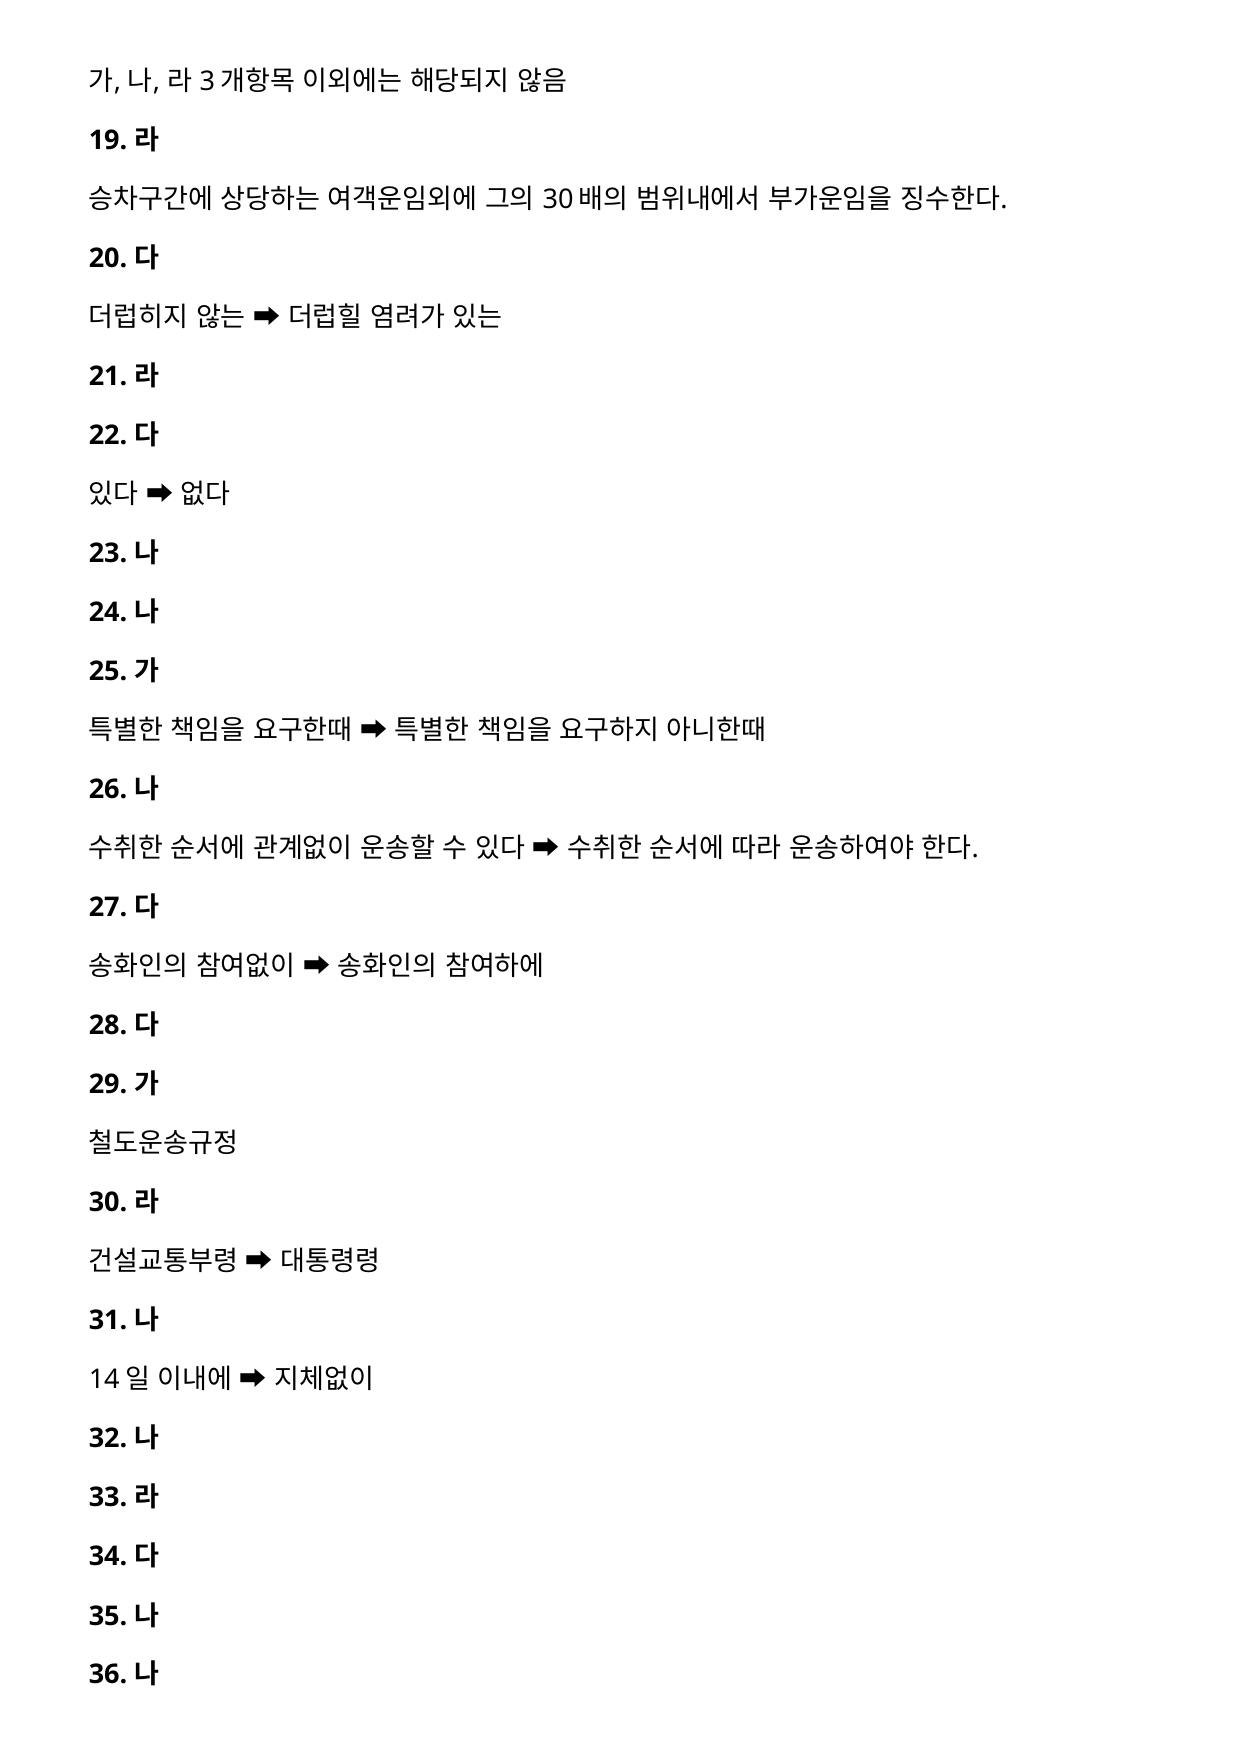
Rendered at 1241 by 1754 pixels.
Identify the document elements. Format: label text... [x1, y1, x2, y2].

text 19. 라 [88, 118, 1152, 157]
text 29. 가 [88, 1062, 1152, 1102]
text 특별한 책임을 요구한때 ➡ 특별한 책임을 요구하지 아니한때 [88, 708, 1152, 748]
text 23. 나 [88, 531, 1152, 571]
text 31. 나 [88, 1298, 1152, 1337]
text 25. 가 [88, 649, 1152, 689]
text 14일 이내에 ➡ 지체없이 [88, 1357, 1152, 1397]
text 34. 다 [88, 1534, 1152, 1574]
text 26. 나 [88, 767, 1152, 807]
text 32. 나 [88, 1416, 1152, 1456]
text 35. 나 [88, 1593, 1152, 1633]
text 27. 다 [88, 885, 1152, 925]
text 20. 다 [88, 236, 1152, 276]
text 더럽히지 않는 ➡ 더럽힐 염려가 있는 [88, 295, 1152, 334]
text 22. 다 [88, 413, 1152, 453]
text 24. 나 [88, 590, 1152, 629]
text 36. 나 [88, 1652, 1152, 1692]
text 30. 라 [88, 1180, 1152, 1219]
text 28. 다 [88, 1003, 1152, 1043]
text 21. 라 [88, 354, 1152, 393]
text 승차구간에 상당하는 여객운임외에 그의 30배의 범위내에서 부가운임을 징수한다. [88, 177, 1152, 217]
text 있다 ➡ 없다 [88, 472, 1152, 512]
text 송화인의 참여없이 ➡ 송화인의 참여하에 [88, 944, 1152, 984]
text 수취한 순서에 관계없이 운송할 수 있다 ➡ 수취한 순서에 따라 운송하여야 한다. [88, 826, 1152, 866]
text 33. 라 [88, 1475, 1152, 1515]
text 철도운송규정 [88, 1121, 1152, 1161]
text 가, 나, 라 3개항목 이외에는 해당되지 않음 [88, 59, 1152, 98]
text 건설교통부령 ➡ 대통령령 [88, 1239, 1152, 1278]
